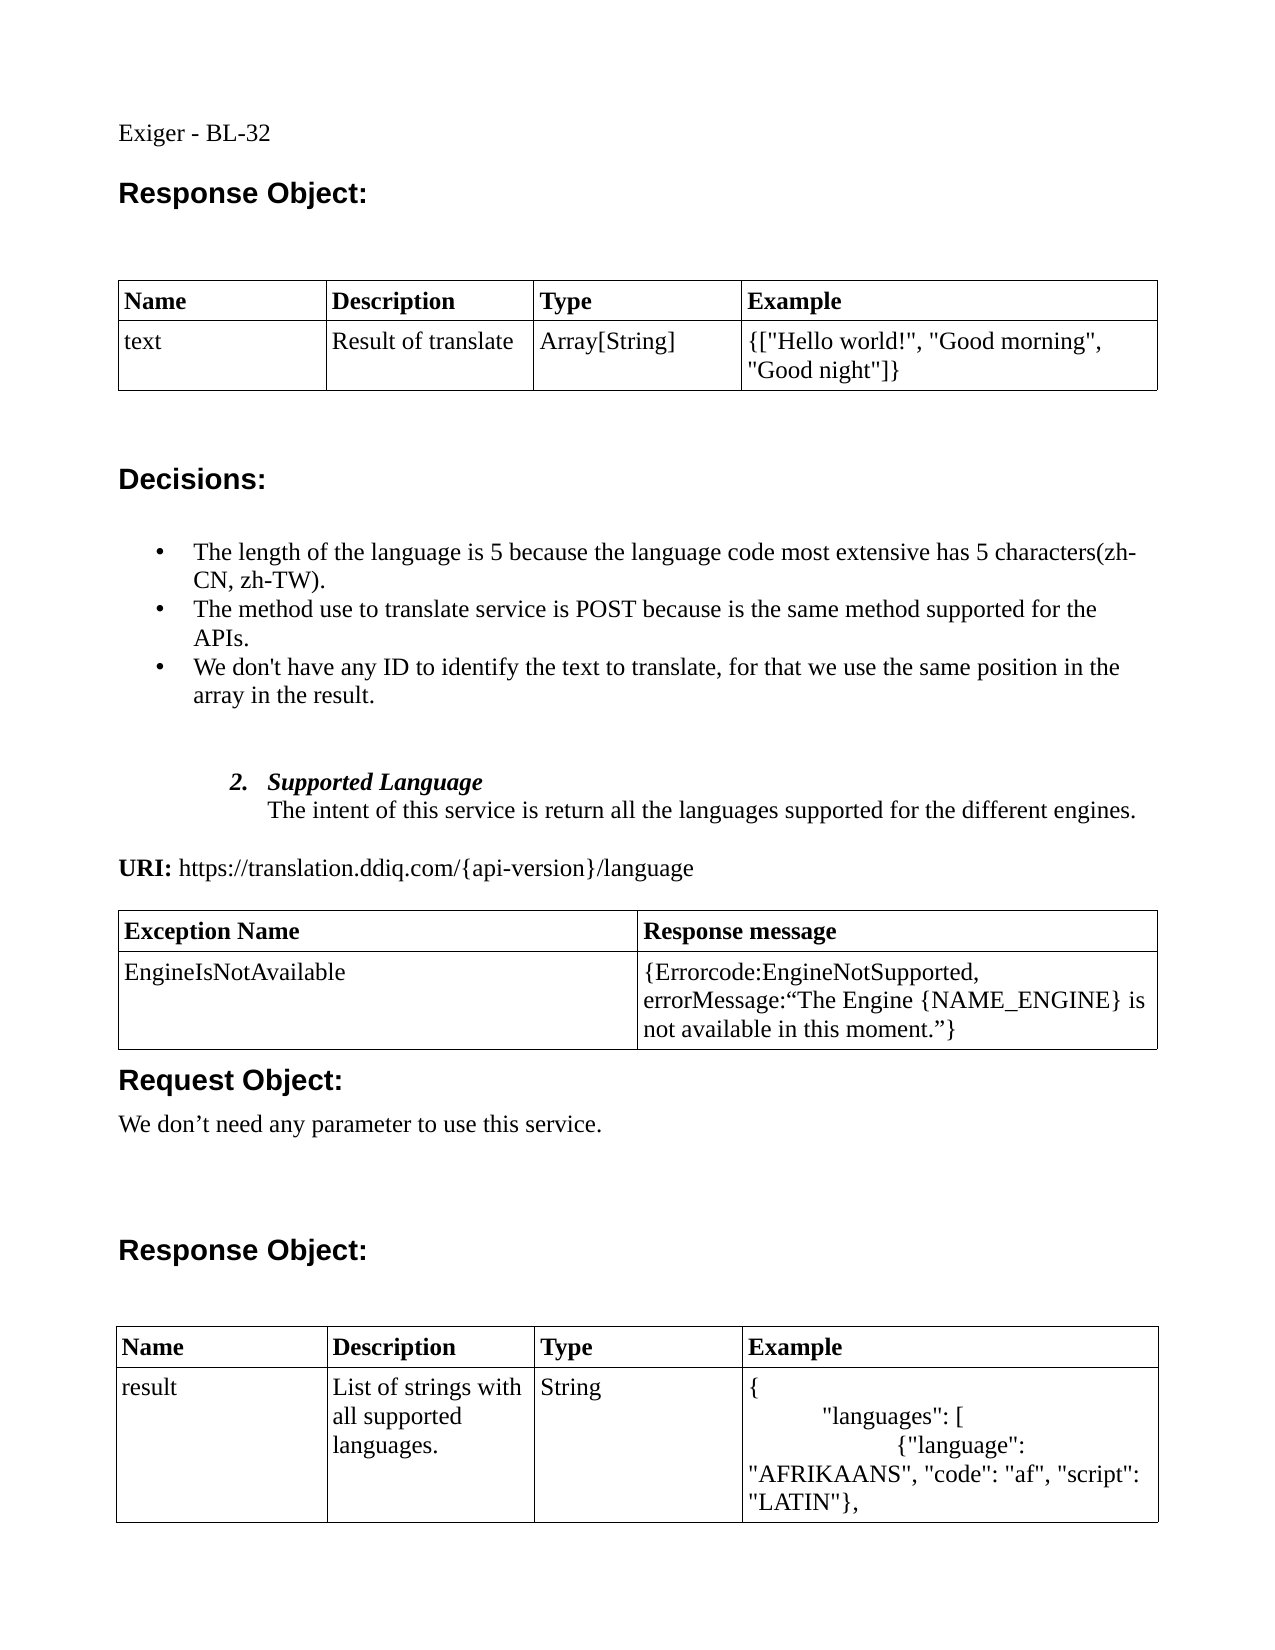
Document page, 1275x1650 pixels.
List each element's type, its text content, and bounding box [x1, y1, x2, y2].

subtitle Decisions: [118, 462, 1157, 495]
text URI: https://translation.ddiq.com/{api-version}/language [118, 853, 1157, 882]
table_cell {Errorcode:EngineNotSupported, errorMessage:“The Engine {NAME_ENGINE} is not available in this moment.”} [638, 952, 1157, 1048]
table_cell Result of translate [327, 321, 533, 389]
text We don’t need any parameter to use this service. [118, 1109, 1157, 1138]
list The length of the language is 5 because the language code most extensive has 5 characters(zh-CN, zh-TW). [156, 537, 1157, 594]
subtitle Response Object: [118, 1232, 1157, 1266]
table_header Name [119, 281, 326, 320]
table_cell Array[String] [534, 321, 741, 389]
table_header Description [328, 1327, 534, 1367]
table_cell text [119, 321, 326, 389]
list We don't have any ID to identify the text to translate, for that we use the same position in the array in the result. [156, 652, 1157, 709]
table_header Example [743, 1327, 1158, 1367]
list The intent of this service is return all the languages supported for the different engines. [229, 795, 1157, 824]
list Supported Language [229, 767, 1157, 795]
table_header Type [534, 281, 741, 320]
subtitle Response Object: [118, 176, 1157, 210]
table_cell EngineIsNotAvailable [119, 952, 637, 1048]
list The method use to translate service is POST because is the same method supported for the APIs. [156, 594, 1157, 652]
table_cell result [117, 1368, 327, 1522]
table_header Response message [638, 911, 1157, 951]
table_cell { "languages": [ {"language": "AFRIKAANS", "code": "af", "script": "LATIN"}, [743, 1368, 1158, 1522]
table_cell {["Hello world!", "Good morning", "Good night"]} [742, 321, 1157, 389]
table_header Exception Name [119, 911, 637, 951]
table_cell String [535, 1368, 742, 1522]
table_header Description [327, 281, 533, 320]
table_header Example [742, 281, 1157, 320]
subtitle Request Object: [118, 1063, 1157, 1097]
table_header Type [535, 1327, 742, 1367]
table_header Name [117, 1327, 327, 1367]
table_cell List of strings with all supported languages. [328, 1368, 534, 1522]
